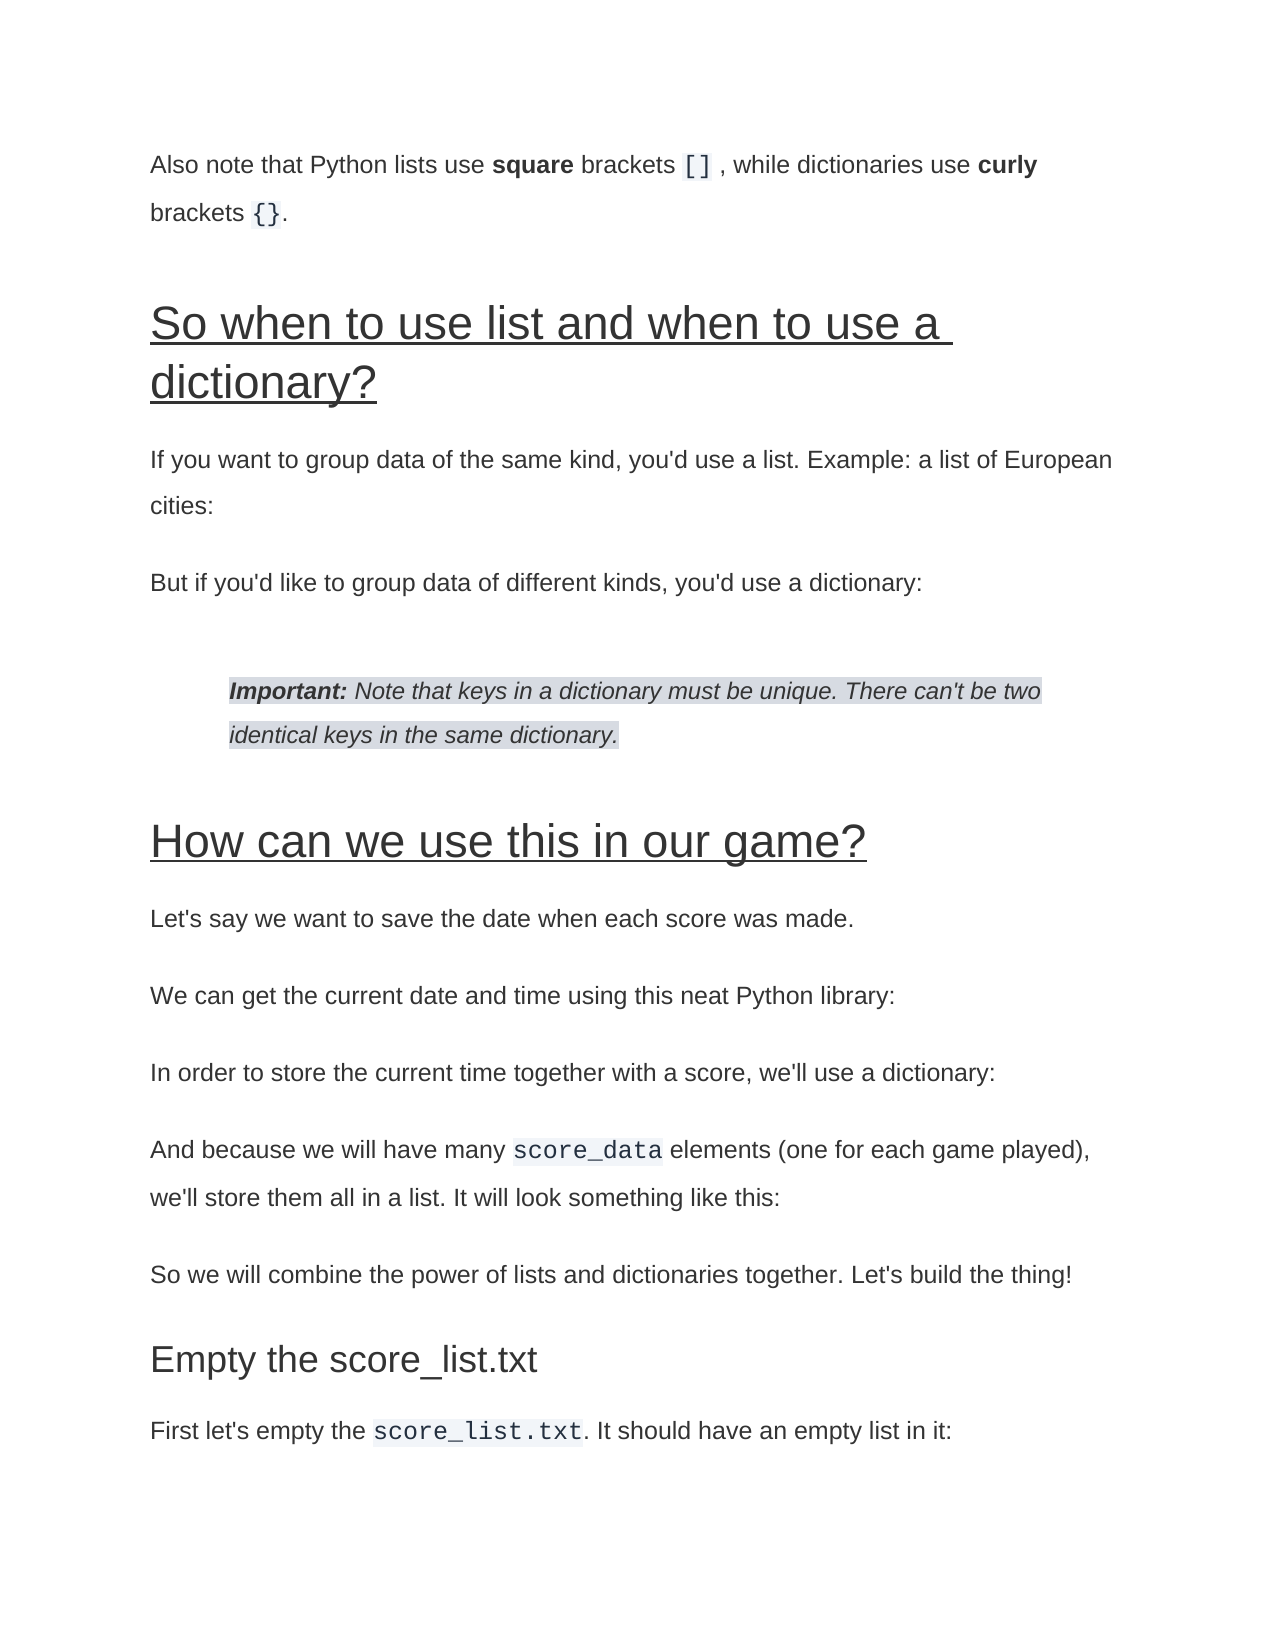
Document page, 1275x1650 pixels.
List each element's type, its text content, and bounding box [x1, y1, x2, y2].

text We can get the current date and time using this neat Python library: [150, 981, 1125, 1009]
subtitle How can we use this in our game? [150, 813, 1125, 867]
subtitle So when to use list and when to use a dictionary? [150, 296, 1125, 409]
text In order to store the current time together with a score, we'll use a dictionary: [150, 1058, 1125, 1087]
text So we will combine the power of lists and dictionaries together. Let's build the thing! [150, 1261, 1125, 1289]
text But if you'd like to group data of different kinds, you'd use a dictionary: [150, 568, 1125, 597]
text First let's empty the score_list.txt. It should have an empty list in it: [150, 1416, 1125, 1447]
text If you want to group data of the same kind, you'd use a list. Example: a list of European cities: [150, 445, 1125, 520]
text Important: Note that keys in a dictionary must be unique. There can't be two identical keys in the same dictionary. [229, 677, 1046, 749]
subtitle Empty the score_list.txt [150, 1338, 1125, 1381]
text Also note that Python lists use square brackets [] , while dictionaries use curly brackets {}. [150, 150, 1125, 229]
text And because we will have many score_data elements (one for each game played), we'll store them all in a list. It will look something like this: [150, 1135, 1125, 1212]
text Let's say we want to save the date when each score was made. [150, 904, 1125, 932]
